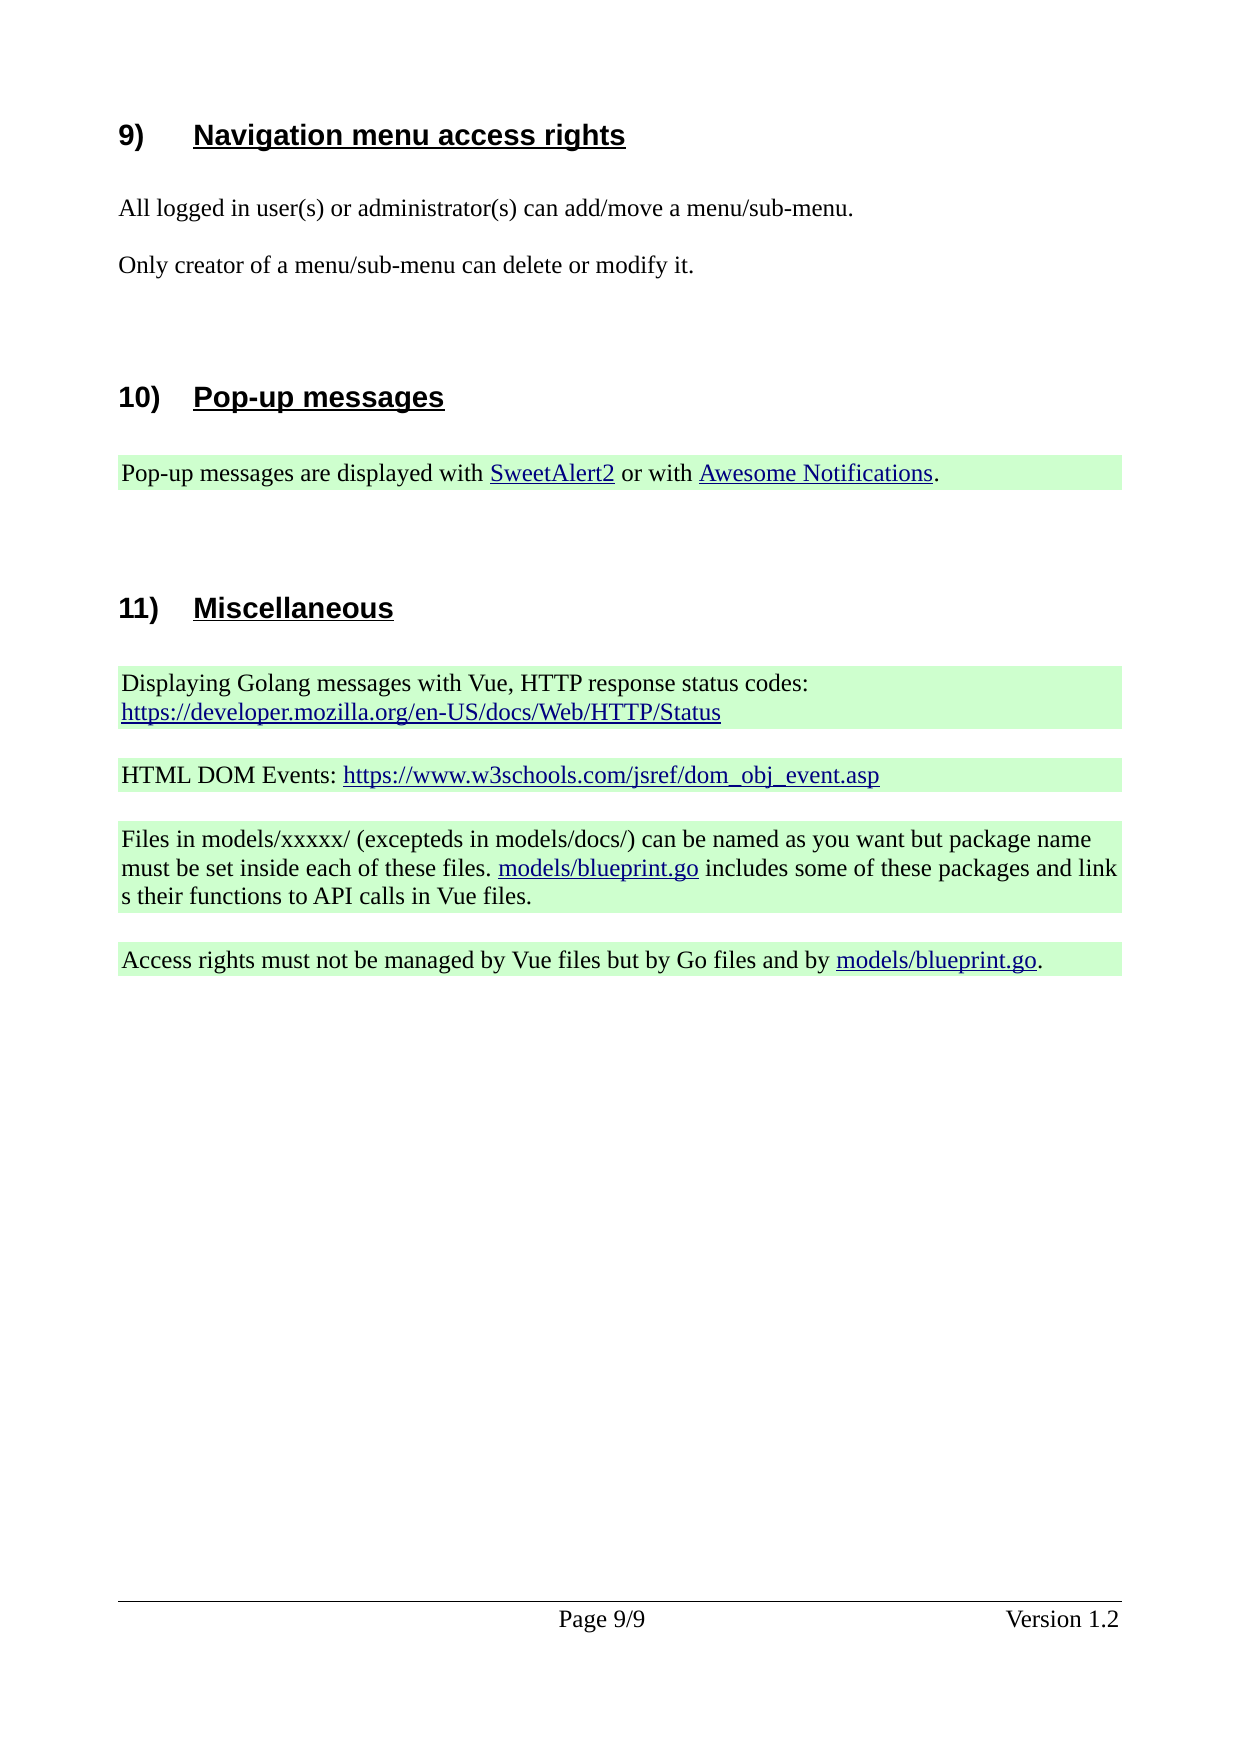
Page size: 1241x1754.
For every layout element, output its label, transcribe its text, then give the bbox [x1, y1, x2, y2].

text Files in models/xxxxx/ (excepteds in models/docs/) can be named as you want but package name must be set inside each of these files. models/blueprint.go includes some of these packages and link s their functions to API calls in Vue files. [118, 821, 1122, 913]
text HTML DOM Events: https://www.w3schools.com/jsref/dom_obj_event.asp [118, 758, 1122, 792]
text Displaying Golang messages with Vue, HTTP response status codes: https://developer.mozilla.org/en-US/docs/Web/HTTP/Status [118, 666, 1122, 729]
subtitle Miscellaneous [118, 591, 1122, 624]
text Access rights must not be managed by Vue files but by Go files and by models/blueprint.go. [118, 942, 1122, 976]
text All logged in user(s) or administrator(s) can add/move a menu/sub-menu. [118, 193, 1122, 222]
text Only creator of a menu/sub-menu can delete or modify it. [118, 251, 1122, 279]
text Pop-up messages are displayed with SweetAlert2 or with Awesome Notifications. [118, 455, 1122, 490]
subtitle Pop-up messages [118, 380, 1122, 414]
subtitle Navigation menu access rights [118, 118, 1122, 152]
